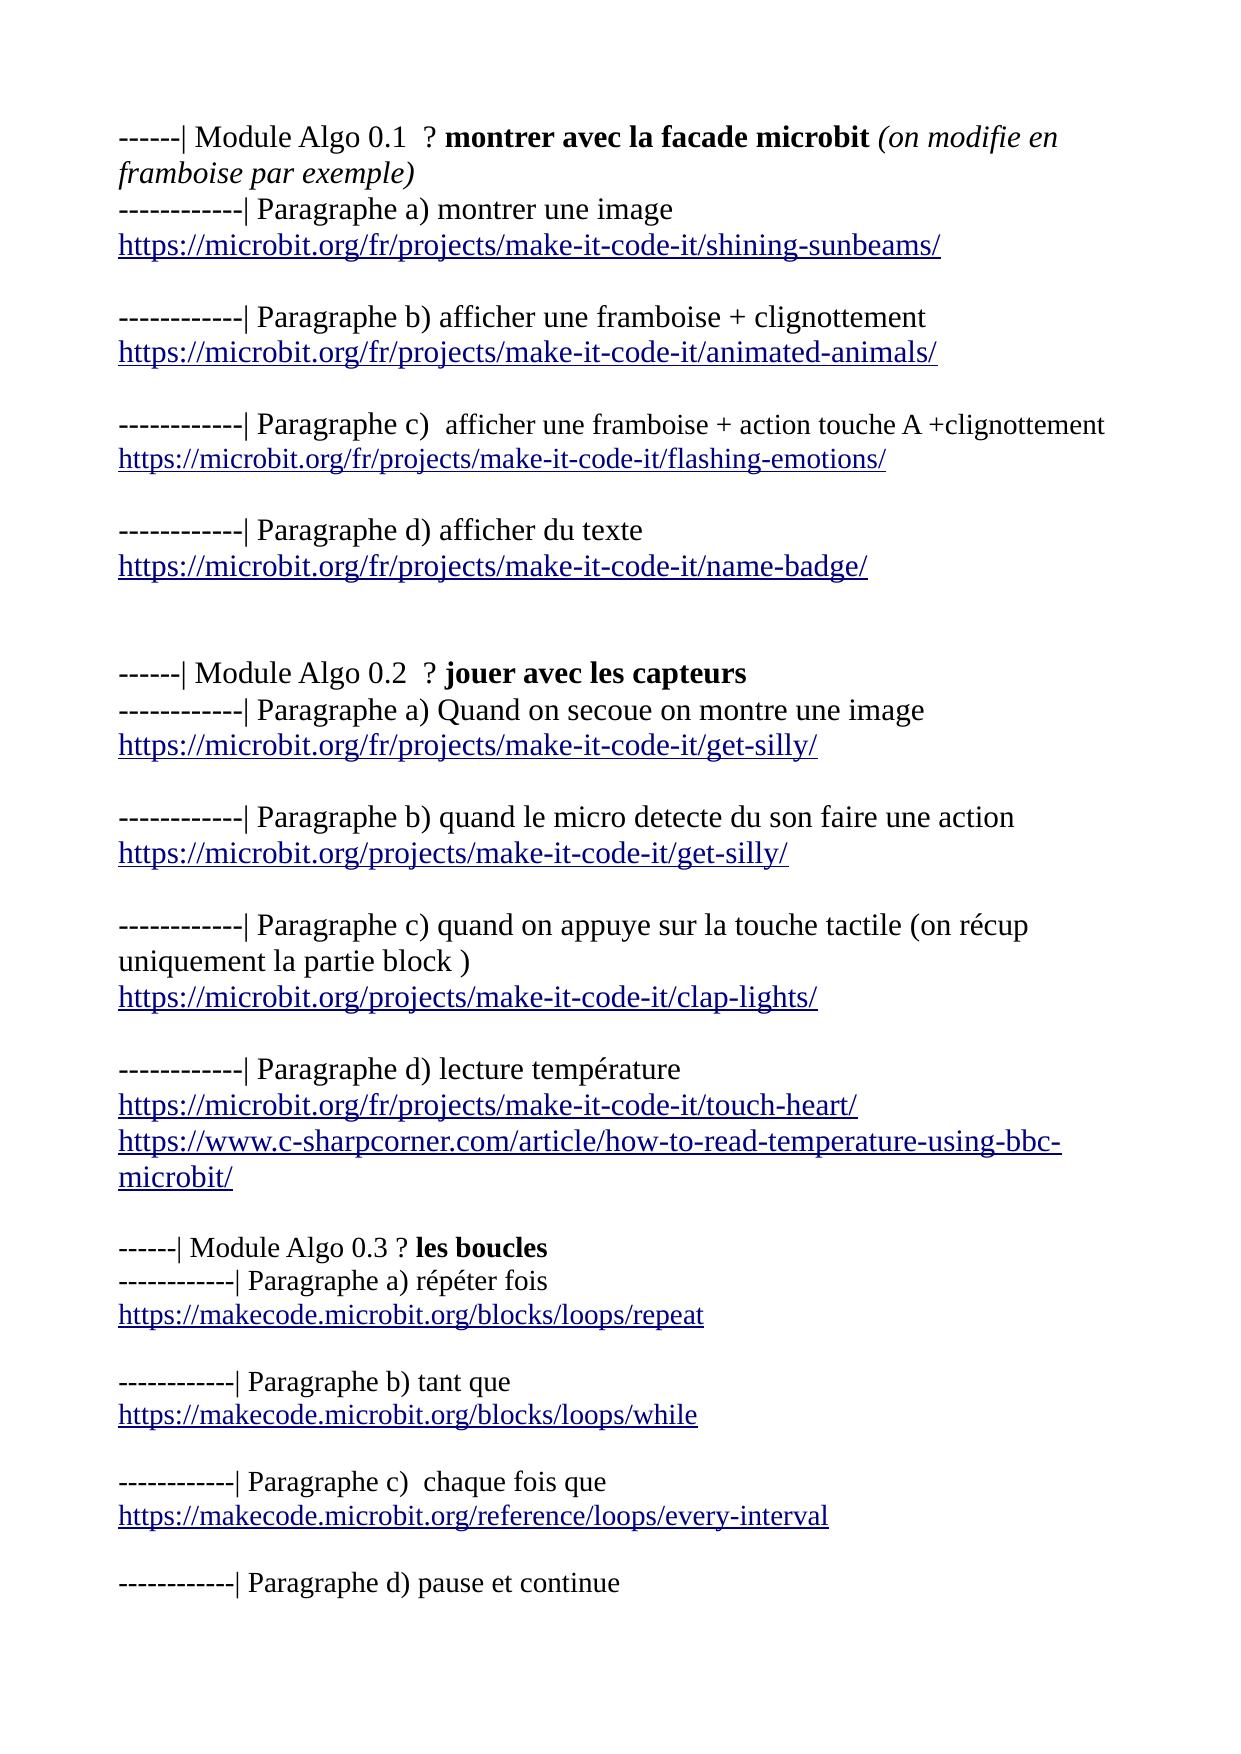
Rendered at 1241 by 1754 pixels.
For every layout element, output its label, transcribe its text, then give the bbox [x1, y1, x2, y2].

text https://makecode.microbit.org/blocks/loops/repeat [118, 1297, 1122, 1330]
text ------------| Paragraphe b) quand le micro detecte du son faire une action [118, 798, 1122, 834]
text https://makecode.microbit.org/reference/loops/every-interval [118, 1498, 1122, 1532]
text https://microbit.org/fr/projects/make-it-code-it/get-silly/ [118, 727, 1122, 763]
text https://microbit.org/projects/make-it-code-it/get-silly/ [118, 834, 1122, 870]
text https://microbit.org/projects/make-it-code-it/clap-lights/ [118, 978, 1122, 1014]
text ------------| Paragraphe c) afficher une framboise + action touche A +clignottement [118, 406, 1122, 442]
text ------------| Paragraphe d) afficher du texte [118, 511, 1122, 547]
text https://microbit.org/fr/projects/make-it-code-it/flashing-emotions/ [118, 442, 1122, 475]
text ------------| Paragraphe b) tant que [118, 1364, 1122, 1397]
text ------------| Paragraphe c) chaque fois que [118, 1464, 1122, 1498]
text https://makecode.microbit.org/blocks/loops/while [118, 1397, 1122, 1431]
text ------| Module Algo 0.2 ? jouer avec les capteurs [118, 655, 1122, 691]
text ------------| Paragraphe c) quand on appuye sur la touche tactile (on récup uniquement la partie block ) [118, 906, 1122, 978]
text ------------| Paragraphe a) montrer une image https://microbit.org/fr/projects/make-it-code-it/shining-sunbeams/ [118, 190, 1122, 262]
text https://microbit.org/fr/projects/make-it-code-it/touch-heart/ [118, 1086, 1122, 1122]
text ------------| Paragraphe d) lecture température [118, 1050, 1122, 1086]
text https://microbit.org/fr/projects/make-it-code-it/name-badge/ [118, 547, 1122, 583]
text https://microbit.org/fr/projects/make-it-code-it/animated-animals/ [118, 334, 1122, 370]
text https://www.c-sharpcorner.com/article/how-to-read-temperature-using-bbc-microbit/ [118, 1122, 1122, 1194]
text ------------| Paragraphe d) pause et continue [118, 1565, 1122, 1599]
text ------------| Paragraphe a) répéter fois [118, 1263, 1122, 1297]
text ------| Module Algo 0.3 ? les boucles [118, 1230, 1122, 1263]
text ------------| Paragraphe b) afficher une framboise + clignottement [118, 298, 1122, 334]
text ------| Module Algo 0.1 ? montrer avec la facade microbit (on modifie en framboise par exemple) [118, 118, 1122, 190]
text ------------| Paragraphe a) Quand on secoue on montre une image [118, 691, 1122, 727]
